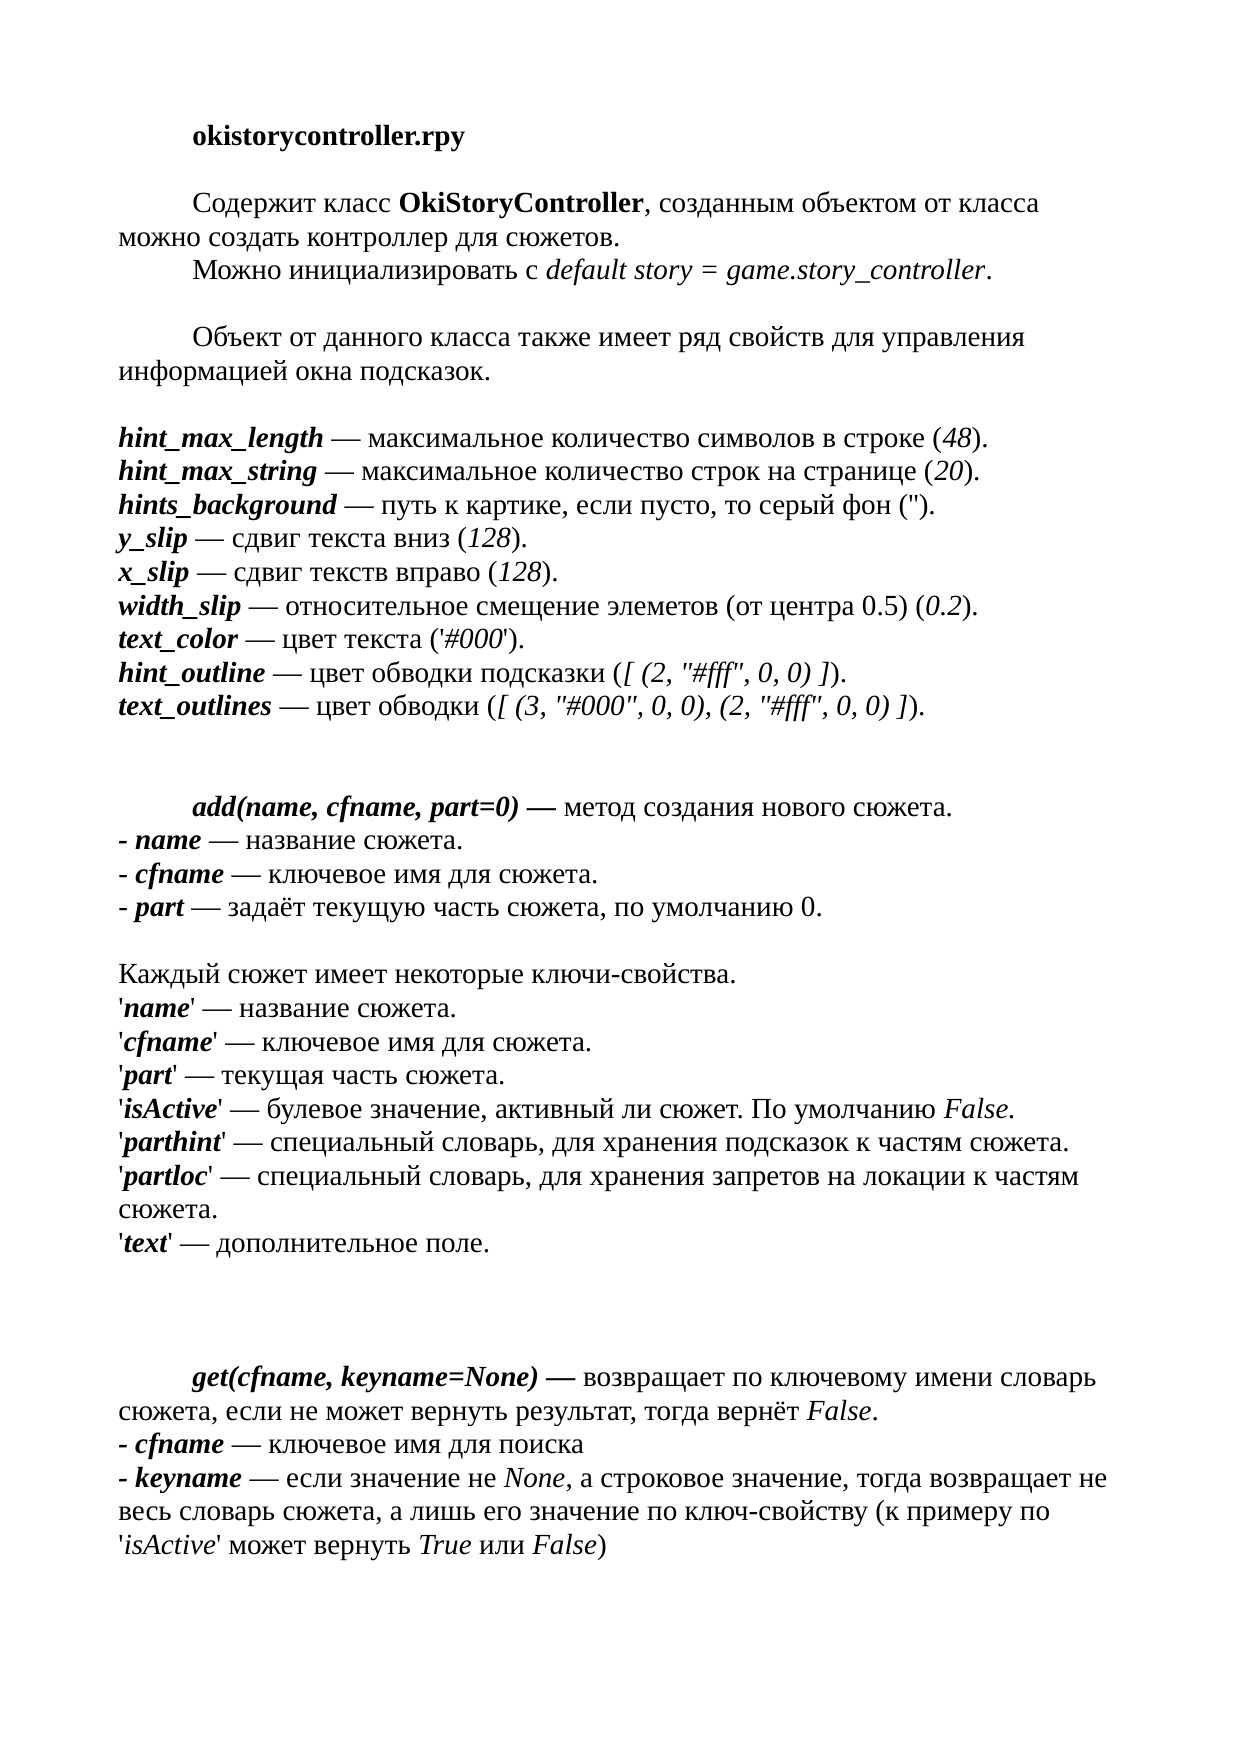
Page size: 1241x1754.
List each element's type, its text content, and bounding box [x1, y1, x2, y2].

text hints_background — путь к картике, если пусто, то серый фон (''). [118, 487, 1122, 521]
text hint_max_string — максимальное количество строк на странице (20). [118, 453, 1122, 487]
text - part — задаёт текущую часть сюжета, по умолчанию 0. [118, 889, 1122, 923]
text width_slip — относительное смещение элеметов (от центра 0.5) (0.2). [118, 588, 1122, 621]
text Содержит класс OkiStoryController, созданным объектом от класса можно создать контроллер для сюжетов. [118, 185, 1122, 252]
text hint_outline — цвет обводки подсказки ([ (2, "#fff", 0, 0) ]). [118, 655, 1122, 688]
text - name — название сюжета. [118, 822, 1122, 856]
text 'text' — дополнительное поле. [118, 1225, 1122, 1258]
text - cfname — ключевое имя для поиска [118, 1426, 1122, 1460]
text hint_max_length — максимальное количество символов в строке (48). [118, 420, 1122, 453]
text Каждый сюжет имеет некоторые ключи-свойства. [118, 957, 1122, 990]
text 'name' — название сюжета. [118, 990, 1122, 1024]
text 'parthint' — специальный словарь, для хранения подсказок к частям сюжета. [118, 1124, 1122, 1158]
text 'cfname' — ключевое имя для сюжета. [118, 1024, 1122, 1057]
text x_slip — сдвиг текств вправо (128). [118, 554, 1122, 588]
text Объект от данного класса также имеет ряд свойств для управления информацией окна подсказок. [118, 319, 1122, 386]
text text_color — цвет текста ('#000'). [118, 621, 1122, 655]
text Можно инициализировать c default story = game.story_controller. [118, 252, 1122, 286]
text 'partloc' — специальный словарь, для хранения запретов на локации к частям сюжета. [118, 1158, 1122, 1225]
text y_slip — сдвиг текста вниз (128). [118, 521, 1122, 554]
text okistorycontroller.rpy [118, 118, 1122, 152]
text - keyname — если значение не None, а строковое значение, тогда возвращает не весь словарь сюжета, а лишь его значение по ключ-свойству (к примеру по 'isActive' может вернуть True или False) [118, 1460, 1122, 1560]
text 'isActive' — булевое значение, активный ли сюжет. По умолчанию False. [118, 1091, 1122, 1124]
text text_outlines — цвет обводки ([ (3, "#000", 0, 0), (2, "#fff", 0, 0) ]). [118, 688, 1122, 722]
text get(cfname, keyname=None) — возвращает по ключевому имени словарь сюжета, если не может вернуть результат, тогда вернёт False. [118, 1359, 1122, 1426]
text - cfname — ключевое имя для сюжета. [118, 856, 1122, 889]
text add(name, cfname, part=0) — метод создания нового сюжета. [118, 789, 1122, 822]
text 'part' — текущая часть сюжета. [118, 1057, 1122, 1091]
